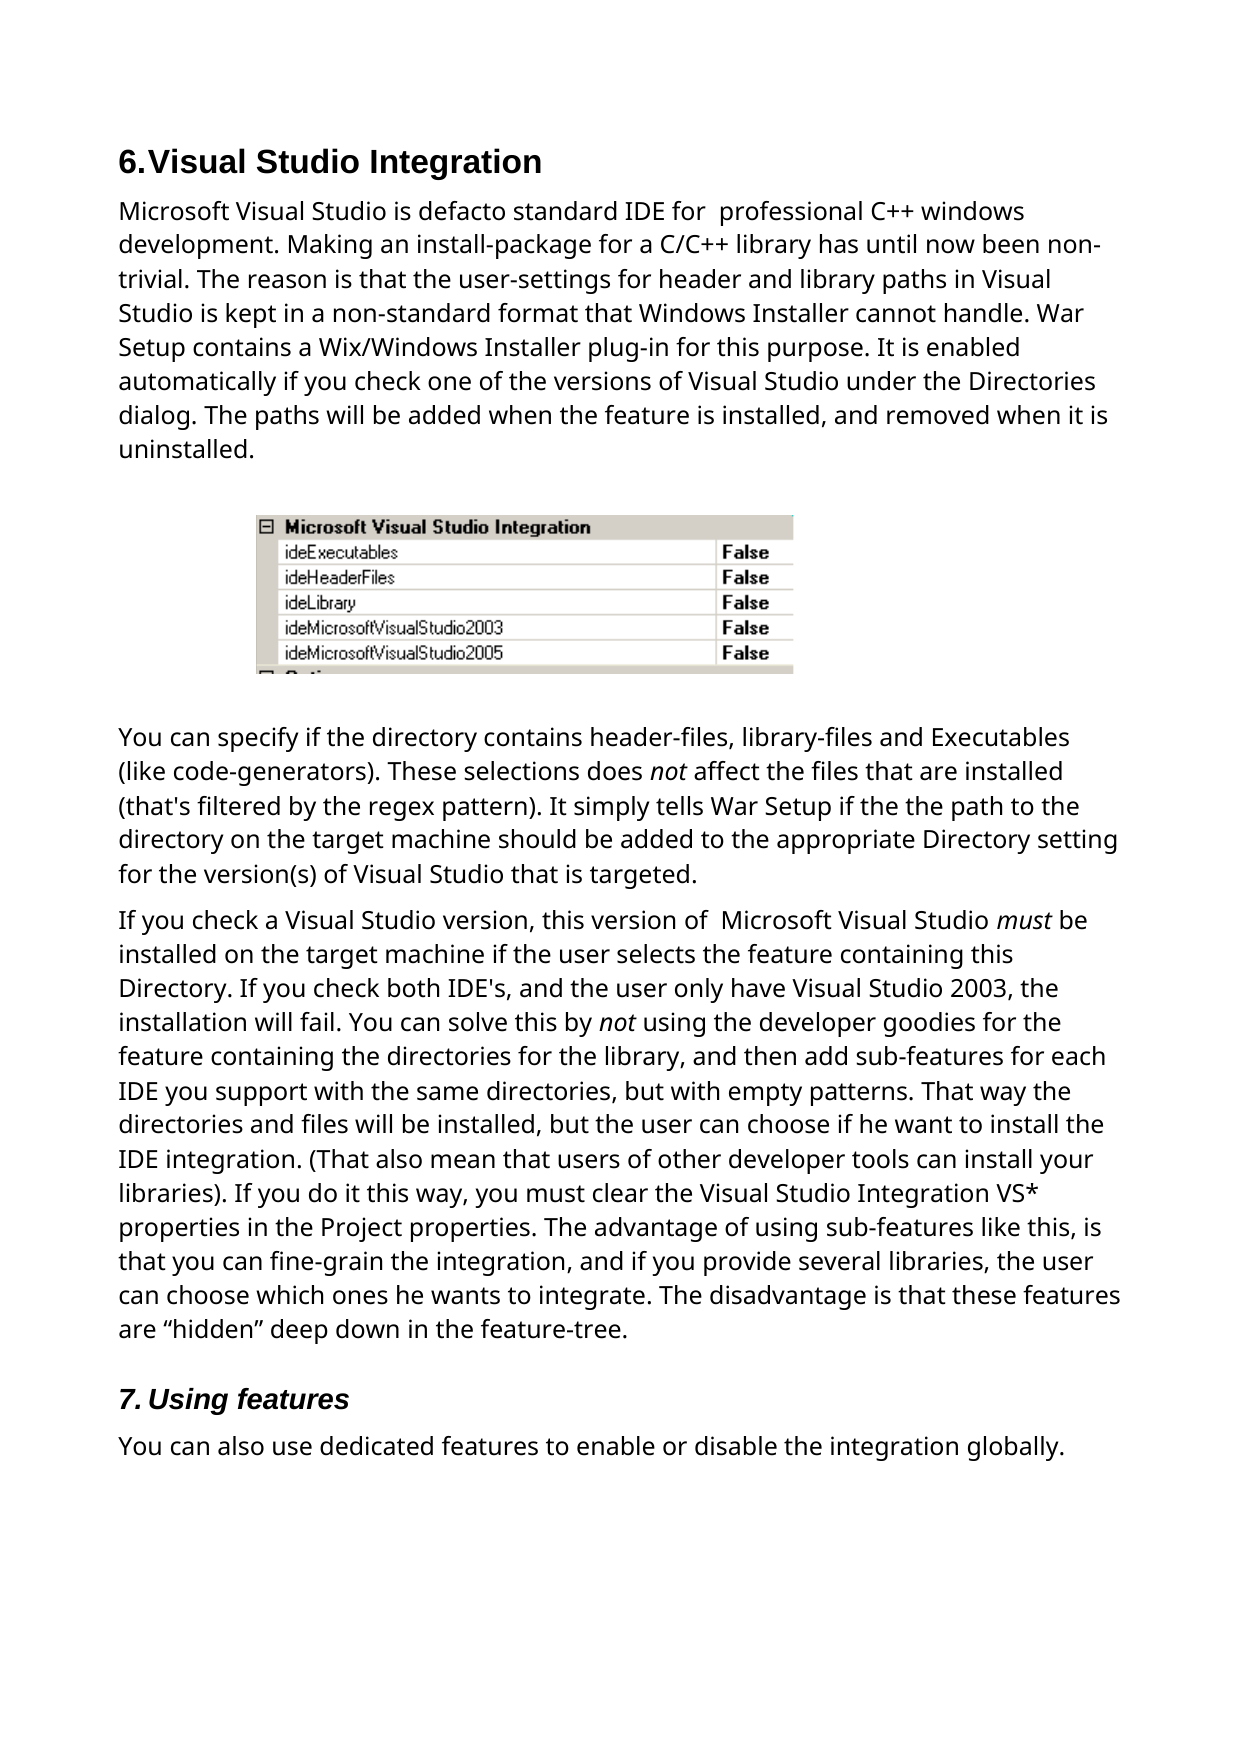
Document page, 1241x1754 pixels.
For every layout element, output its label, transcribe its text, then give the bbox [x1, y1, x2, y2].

text You can specify if the directory contains header-files, library-files and Executables (like code-generators). These selections does not affect the files that are installed (that's filtered by the regex pattern). It simply tells War Setup if the the path to the directory on the target machine should be added to the appropriate Directory setting for the version(s) of Visual Studio that is targeted. [118, 720, 1122, 890]
subtitle Visual Studio Integration [118, 143, 1122, 181]
picture [256, 515, 794, 674]
text You can also use dedicated features to enable or disable the integration globally. [118, 1428, 1122, 1462]
subtitle Using features [118, 1383, 1122, 1416]
text If you check a Visual Studio version, this version of Microsoft Visual Studio must be installed on the target machine if the user selects the feature containing this Directory. If you check both IDE's, and the user only have Visual Studio 2003, the installation will fail. You can solve this by not using the developer goodies for the feature containing the directories for the library, and then add sub-features for each IDE you support with the same directories, but with empty patterns. That way the directories and files will be installed, but the user can choose if he want to install the IDE integration. (That also mean that users of other developer tools can install your libraries). If you do it this way, you must clear the Visual Studio Integration VS* properties in the Project properties. The advantage of using sub-features like this, is that you can fine-grain the integration, and if you provide several libraries, the user can choose which ones he wants to integrate. The disadvantage is that these features are “hidden” deep down in the feature-tree. [118, 903, 1122, 1346]
text Microsoft Visual Studio is defacto standard IDE for professional C++ windows development. Making an install-package for a C/C++ library has until now been non-trivial. The reason is that the user-settings for header and library paths in Visual Studio is kept in a non-standard format that Windows Installer cannot handle. War Setup contains a Wix/Windows Installer plug-in for this purpose. It is enabled automatically if you check one of the versions of Visual Studio under the Directories dialog. The paths will be added when the feature is installed, and removed when it is uninstalled. [118, 193, 1122, 466]
